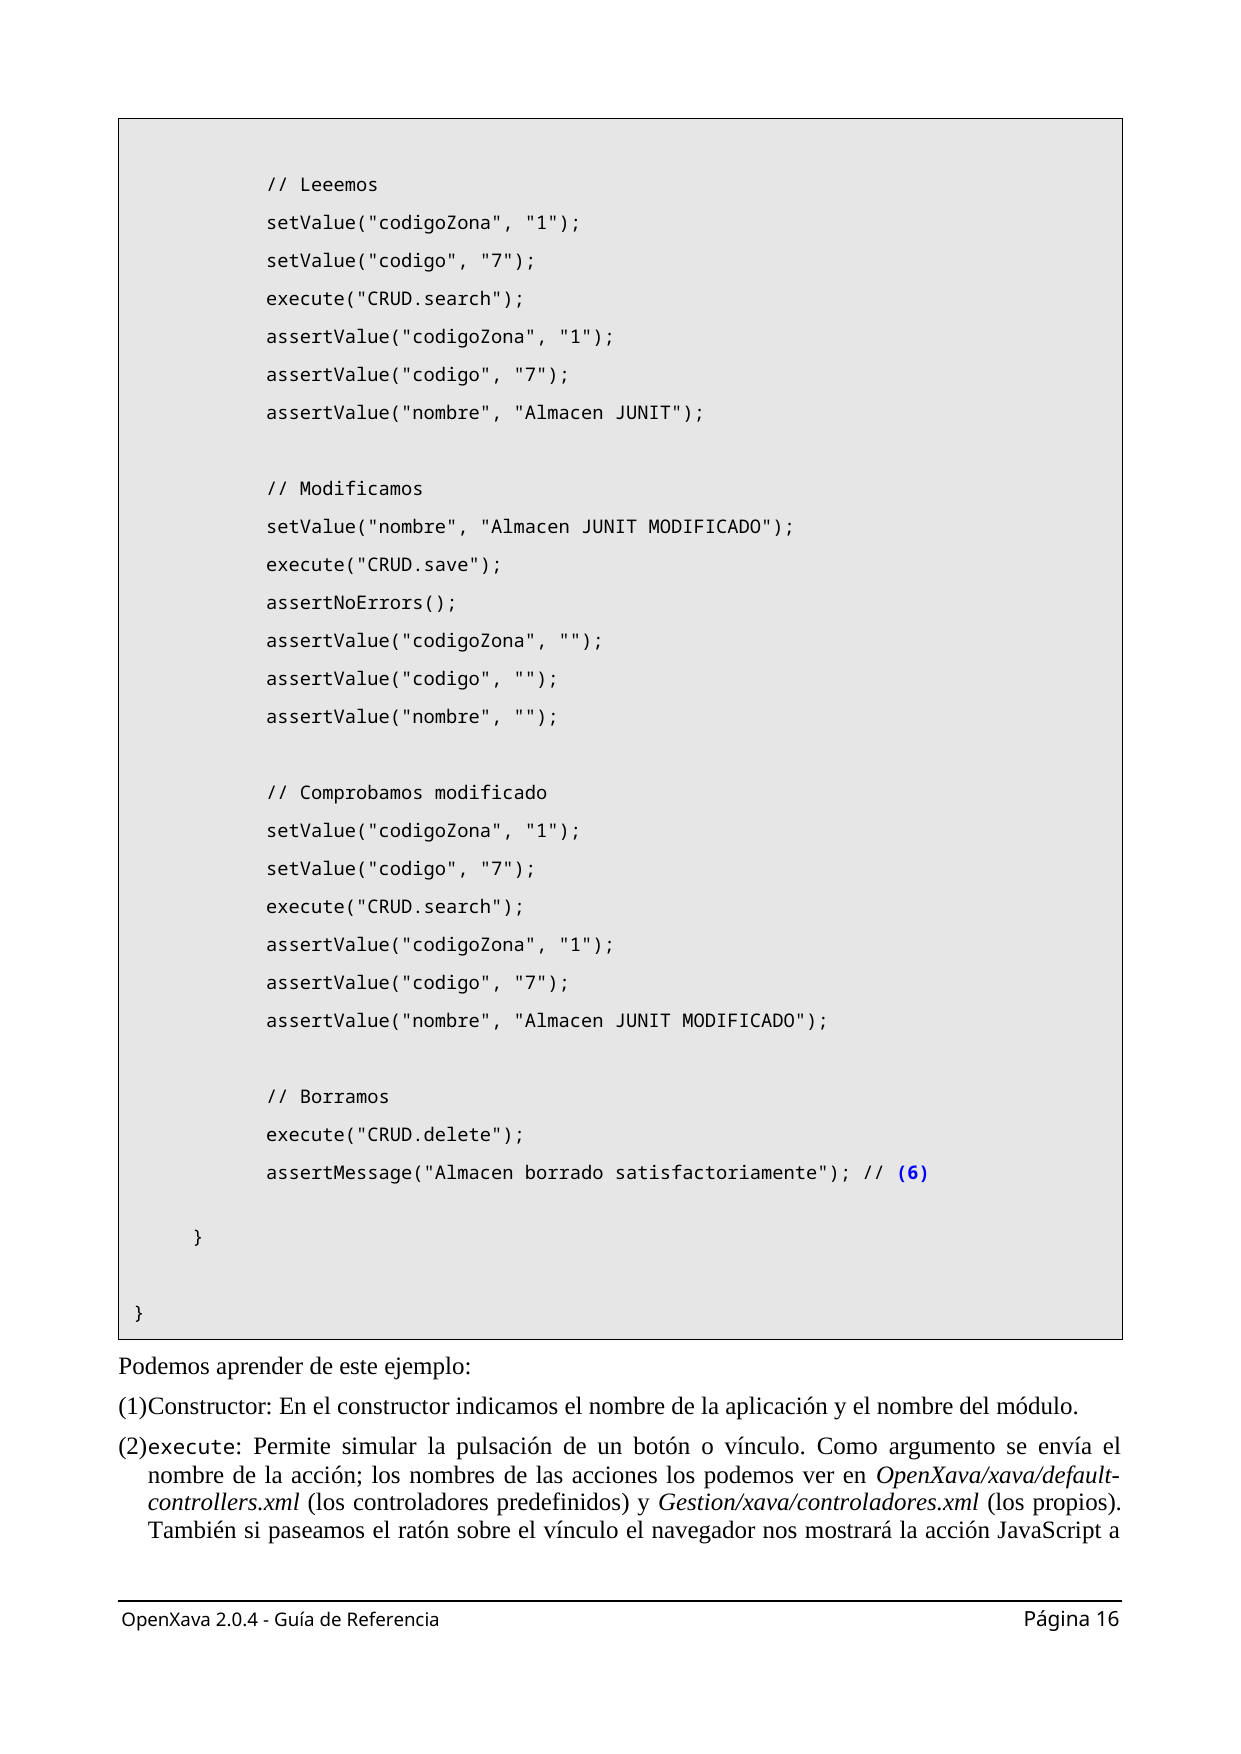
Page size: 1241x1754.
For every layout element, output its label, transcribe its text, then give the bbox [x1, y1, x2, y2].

text setValue("codigo", "7"); [119, 841, 1122, 878]
text setValue("codigo", "7"); [119, 232, 1122, 270]
text } [119, 1284, 1122, 1339]
text execute("CRUD.search"); [119, 878, 1122, 917]
text assertValue("codigoZona", ""); [119, 612, 1122, 650]
text assertValue("nombre", "Almacen JUNIT MODIFICADO"); [119, 993, 1122, 1031]
text setValue("nombre", "Almacen JUNIT MODIFICADO"); [119, 498, 1122, 536]
text assertValue("codigo", ""); [119, 650, 1122, 688]
text setValue("codigoZona", "1"); [119, 802, 1122, 841]
text execute("CRUD.delete"); [119, 1107, 1122, 1145]
list Constructor: En el constructor indicamos el nombre de la aplicación y el nombre del módulo. [118, 1392, 1122, 1420]
text } [119, 1208, 1122, 1246]
text execute("CRUD.search"); [119, 270, 1122, 308]
list execute: Permite simular la pulsación de un botón o vínculo. Como argumento se envía el nombre de la acción; los nombres de las acciones los podemos ver en OpenXava/xava/default-controllers.xml (los controladores predefinidos) y Gestion/xava/controladores.xml (los propios). También si paseamos el ratón sobre el vínculo el navegador nos mostrará la acción JavaScript a [118, 1432, 1122, 1544]
text assertMessage("Almacen borrado satisfactoriamente"); // (6) [119, 1145, 1122, 1208]
text // Leeemos [119, 156, 1122, 194]
text // Modificamos [119, 460, 1122, 498]
text assertValue("codigo", "7"); [119, 954, 1122, 993]
text setValue("codigoZona", "1"); [119, 194, 1122, 232]
text assertNoErrors(); [119, 574, 1122, 612]
text // Comprobamos modificado [119, 764, 1122, 802]
text execute("CRUD.save"); [119, 536, 1122, 574]
text assertValue("codigoZona", "1"); [119, 308, 1122, 346]
text // Borramos [119, 1069, 1122, 1107]
text assertValue("nombre", ""); [119, 688, 1122, 726]
text assertValue("codigo", "7"); [119, 346, 1122, 384]
text assertValue("nombre", "Almacen JUNIT"); [119, 384, 1122, 422]
text Podemos aprender de este ejemplo: [118, 1352, 1122, 1380]
text assertValue("codigoZona", "1"); [119, 917, 1122, 954]
